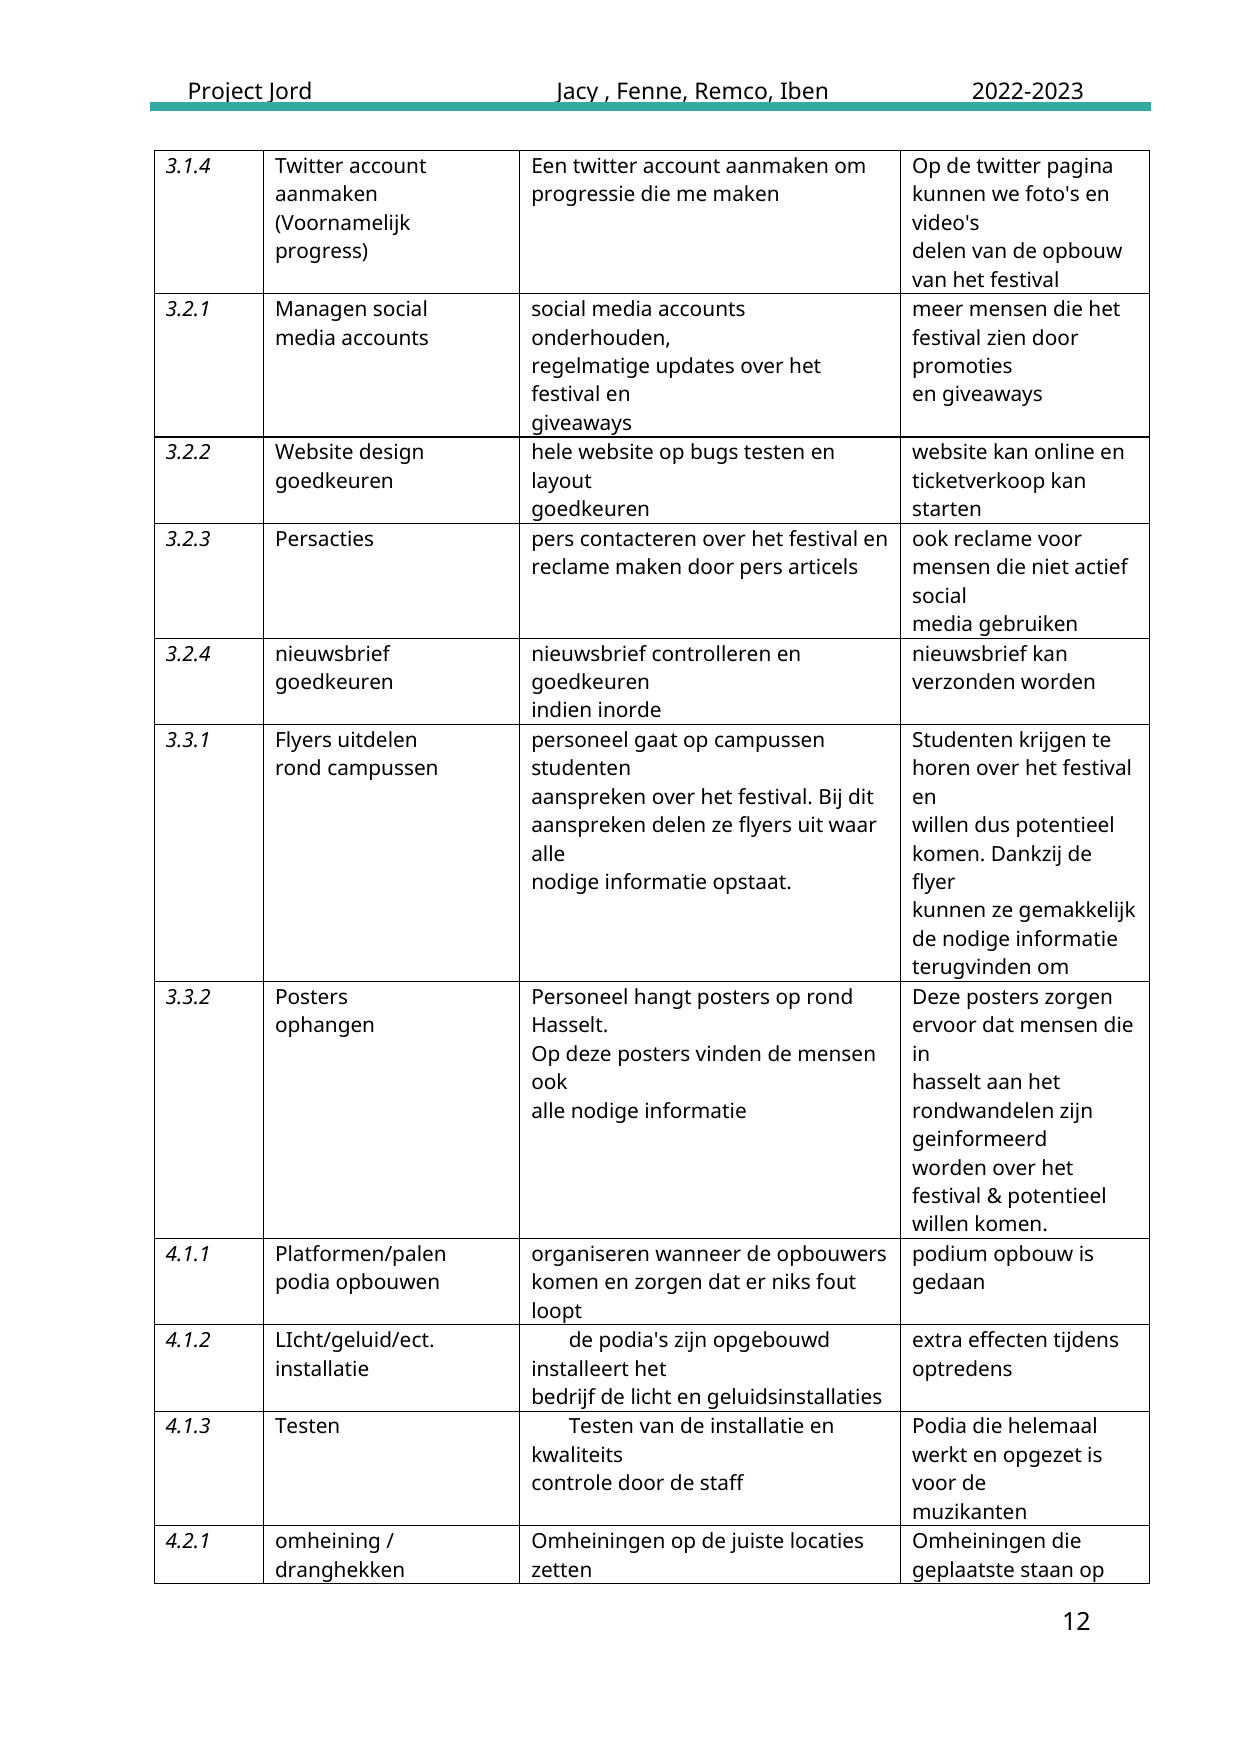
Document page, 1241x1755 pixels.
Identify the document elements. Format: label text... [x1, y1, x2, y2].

table_cell Posters ophangen [264, 982, 519, 1238]
table_cell LIcht/geluid/ect. installatie [264, 1325, 519, 1411]
table_cell Een twitter account aanmaken om progressie die me maken [520, 151, 900, 293]
table_cell hele website op bugs testen en layout goedkeuren [520, 438, 900, 523]
table_cell 3.2.3 [155, 524, 263, 638]
table_cell 3.3.1 [155, 725, 263, 981]
table_cell extra effecten tijdens optredens [901, 1325, 1149, 1411]
table_cell pers contacteren over het festival en reclame maken door pers articels [520, 524, 900, 638]
table_cell ook reclame voor mensen die niet actief social media gebruiken [901, 524, 1149, 638]
table_cell Omheiningen op de juiste locaties zetten [520, 1526, 900, 1583]
table_cell Flyers uitdelen rond campussen [264, 725, 519, 981]
table_cell podium opbouw is gedaan [901, 1239, 1149, 1324]
table_cell 4.2.1 [155, 1526, 263, 1583]
table_cell Persacties [264, 524, 519, 638]
table_cell Testen van de installatie en kwaliteits controle door de staff [520, 1412, 900, 1525]
table_cell 3.2.2 [155, 438, 263, 523]
table_cell Platformen/palen podia opbouwen [264, 1239, 519, 1324]
table_cell 4.1.3 [155, 1412, 263, 1525]
table_cell Podia die helemaal werkt en opgezet is voor de muzikanten [901, 1412, 1149, 1525]
table_cell 3.2.4 [155, 639, 263, 724]
table_cell 3.3.2 [155, 982, 263, 1238]
table_cell Testen [264, 1412, 519, 1525]
table_cell Studenten krijgen te horen over het festival en willen dus potentieel komen. Dankzij de flyer kunnen ze gemakkelijk de nodige informatie terugvinden om [901, 725, 1149, 981]
table_cell omheining / dranghekken [264, 1526, 519, 1583]
table_cell de podia's zijn opgebouwd installeert het bedrijf de licht en geluidsinstallaties [520, 1325, 900, 1411]
table_cell 4.1.1 [155, 1239, 263, 1324]
table_cell Twitter account aanmaken (Voornamelijk progress) [264, 151, 519, 293]
table_cell Personeel hangt posters op rond Hasselt. Op deze posters vinden de mensen ook alle nodige informatie [520, 982, 900, 1238]
table_cell social media accounts onderhouden, regelmatige updates over het festival en giveaways [520, 294, 900, 436]
table_cell website kan online en ticketverkoop kan starten [901, 438, 1149, 523]
table_cell Op de twitter pagina kunnen we foto's en video's delen van de opbouw van het festival [901, 151, 1149, 293]
table_cell organiseren wanneer de opbouwers komen en zorgen dat er niks fout loopt [520, 1239, 900, 1324]
table_cell nieuwsbrief kan verzonden worden [901, 639, 1149, 724]
table_cell Website design goedkeuren [264, 438, 519, 523]
table_cell Omheiningen die geplaatste staan op [901, 1526, 1149, 1583]
table_cell Deze posters zorgen ervoor dat mensen die in hasselt aan het rondwandelen zijn geinformeerd worden over het festival & potentieel willen komen. [901, 982, 1149, 1238]
table_cell 4.1.2 [155, 1325, 263, 1411]
table_cell 3.1.4 [155, 151, 263, 293]
table_cell nieuwsbrief goedkeuren [264, 639, 519, 724]
table_cell 3.2.1 [155, 294, 263, 436]
table_cell personeel gaat op campussen studenten aanspreken over het festival. Bij dit aanspreken delen ze flyers uit waar alle nodige informatie opstaat. [520, 725, 900, 981]
table_cell Managen social media accounts [264, 294, 519, 436]
table_cell nieuwsbrief controlleren en goedkeuren indien inorde [520, 639, 900, 724]
table_cell meer mensen die het festival zien door promoties en giveaways [901, 294, 1149, 436]
